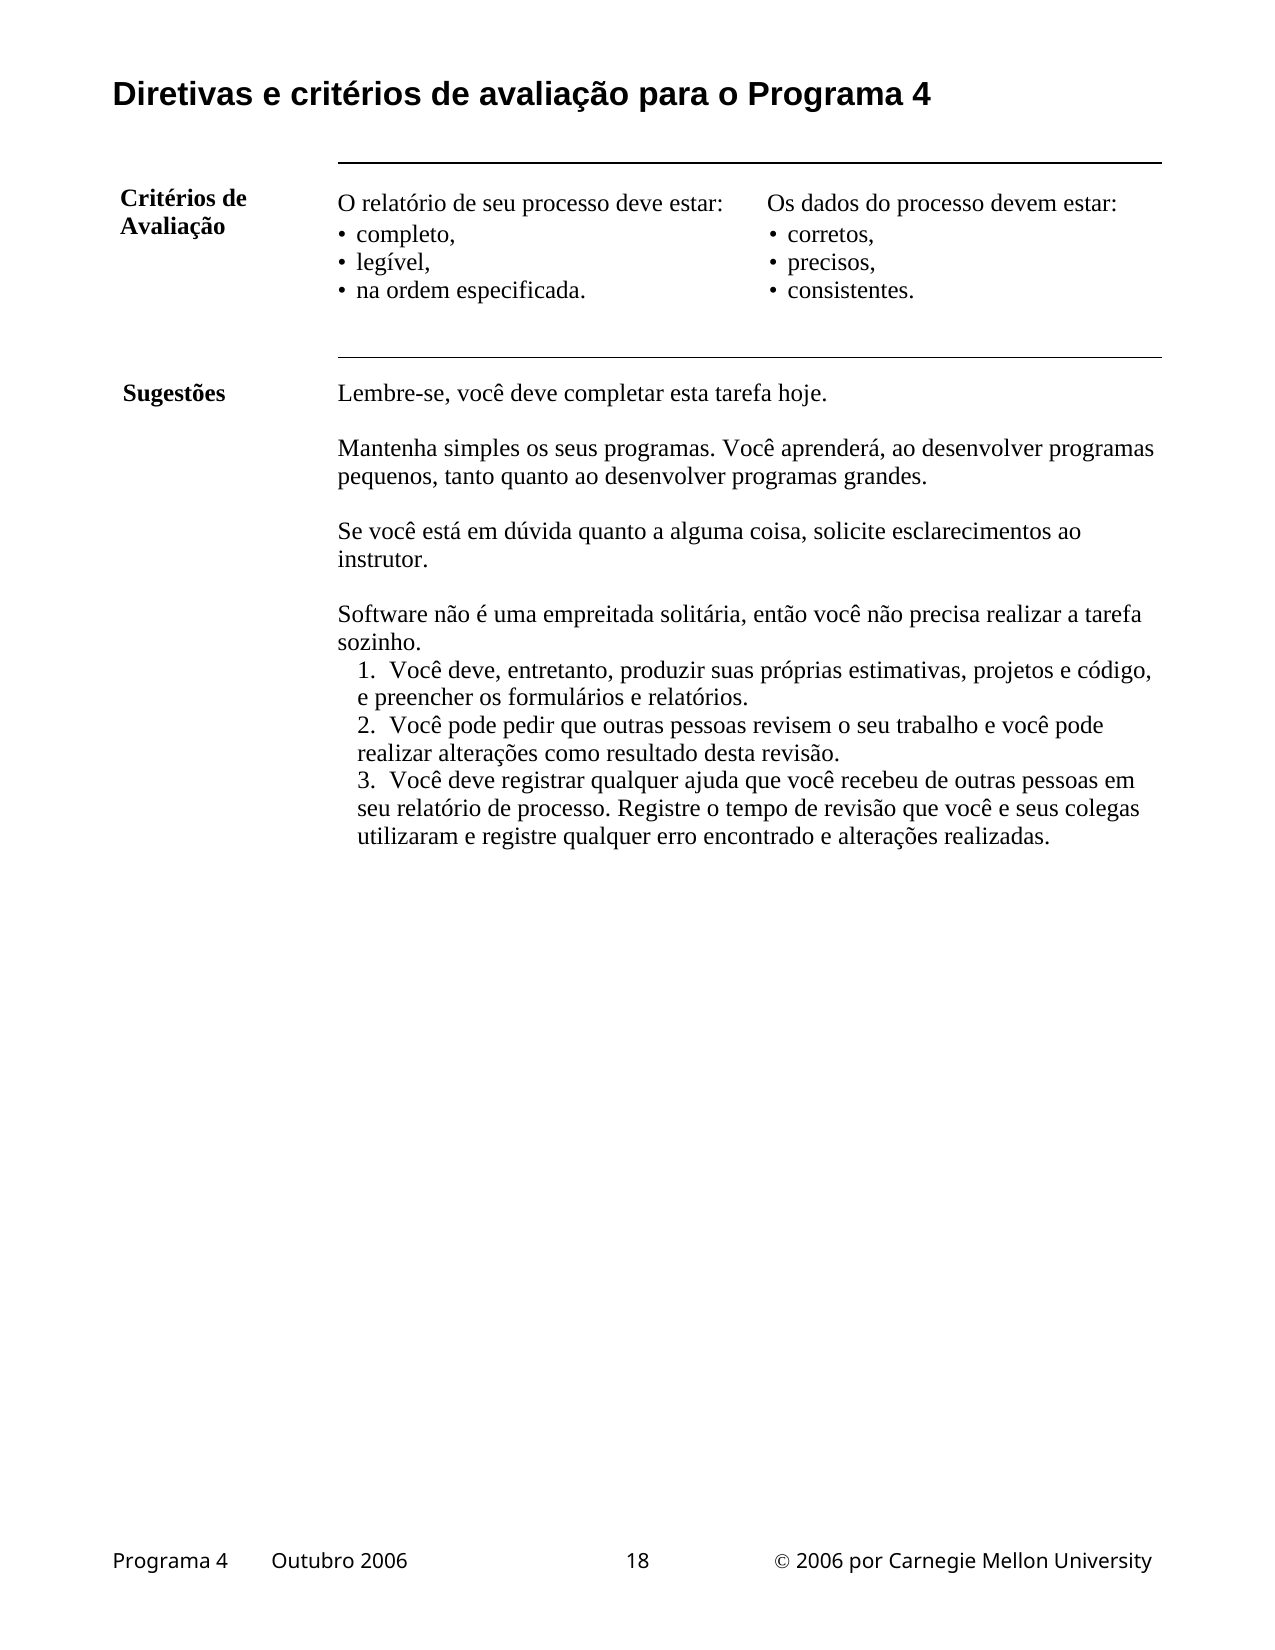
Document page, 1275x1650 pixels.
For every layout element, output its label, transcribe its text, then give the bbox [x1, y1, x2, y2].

table_header Critérios de Avaliação [113, 185, 330, 331]
subtitle Diretivas e critérios de avaliação para o Programa 4 [112, 75, 1275, 112]
table_header Lembre-se, você deve completar esta tarefa hoje. Mantenha simples os seus programas. Você aprenderá, ao desenvolver programas pequenos, tanto quanto ao desenvolver programas grandes. Se você está em dúvida quanto a alguma coisa, solicite esclarecimentos ao instrutor. Software não é uma empreitada solitária, então você não precisa realizar a tarefa sozinho. Você deve, entretanto, produzir suas próprias estimativas, projetos e código, e preencher os formulários e relatórios. Você pode pedir que outras pessoas revisem o seu trabalho e você pode realizar alterações como resultado desta revisão. Você deve registrar qualquer ajuda que você recebeu de outras pessoas em seu relatório de processo. Registre o tempo de revisão que você e seus colegas utilizaram e registre qualquer erro encontrado e alterações realizadas. [329, 379, 1163, 850]
table_header Sugestões [113, 379, 329, 850]
table_header O relatório de seu processo deve estar: • completo, • legível, • na ordem especificada. [330, 185, 759, 331]
table_header Os dados do processo devem estar: • corretos, • precisos, • consistentes. [759, 185, 1172, 331]
